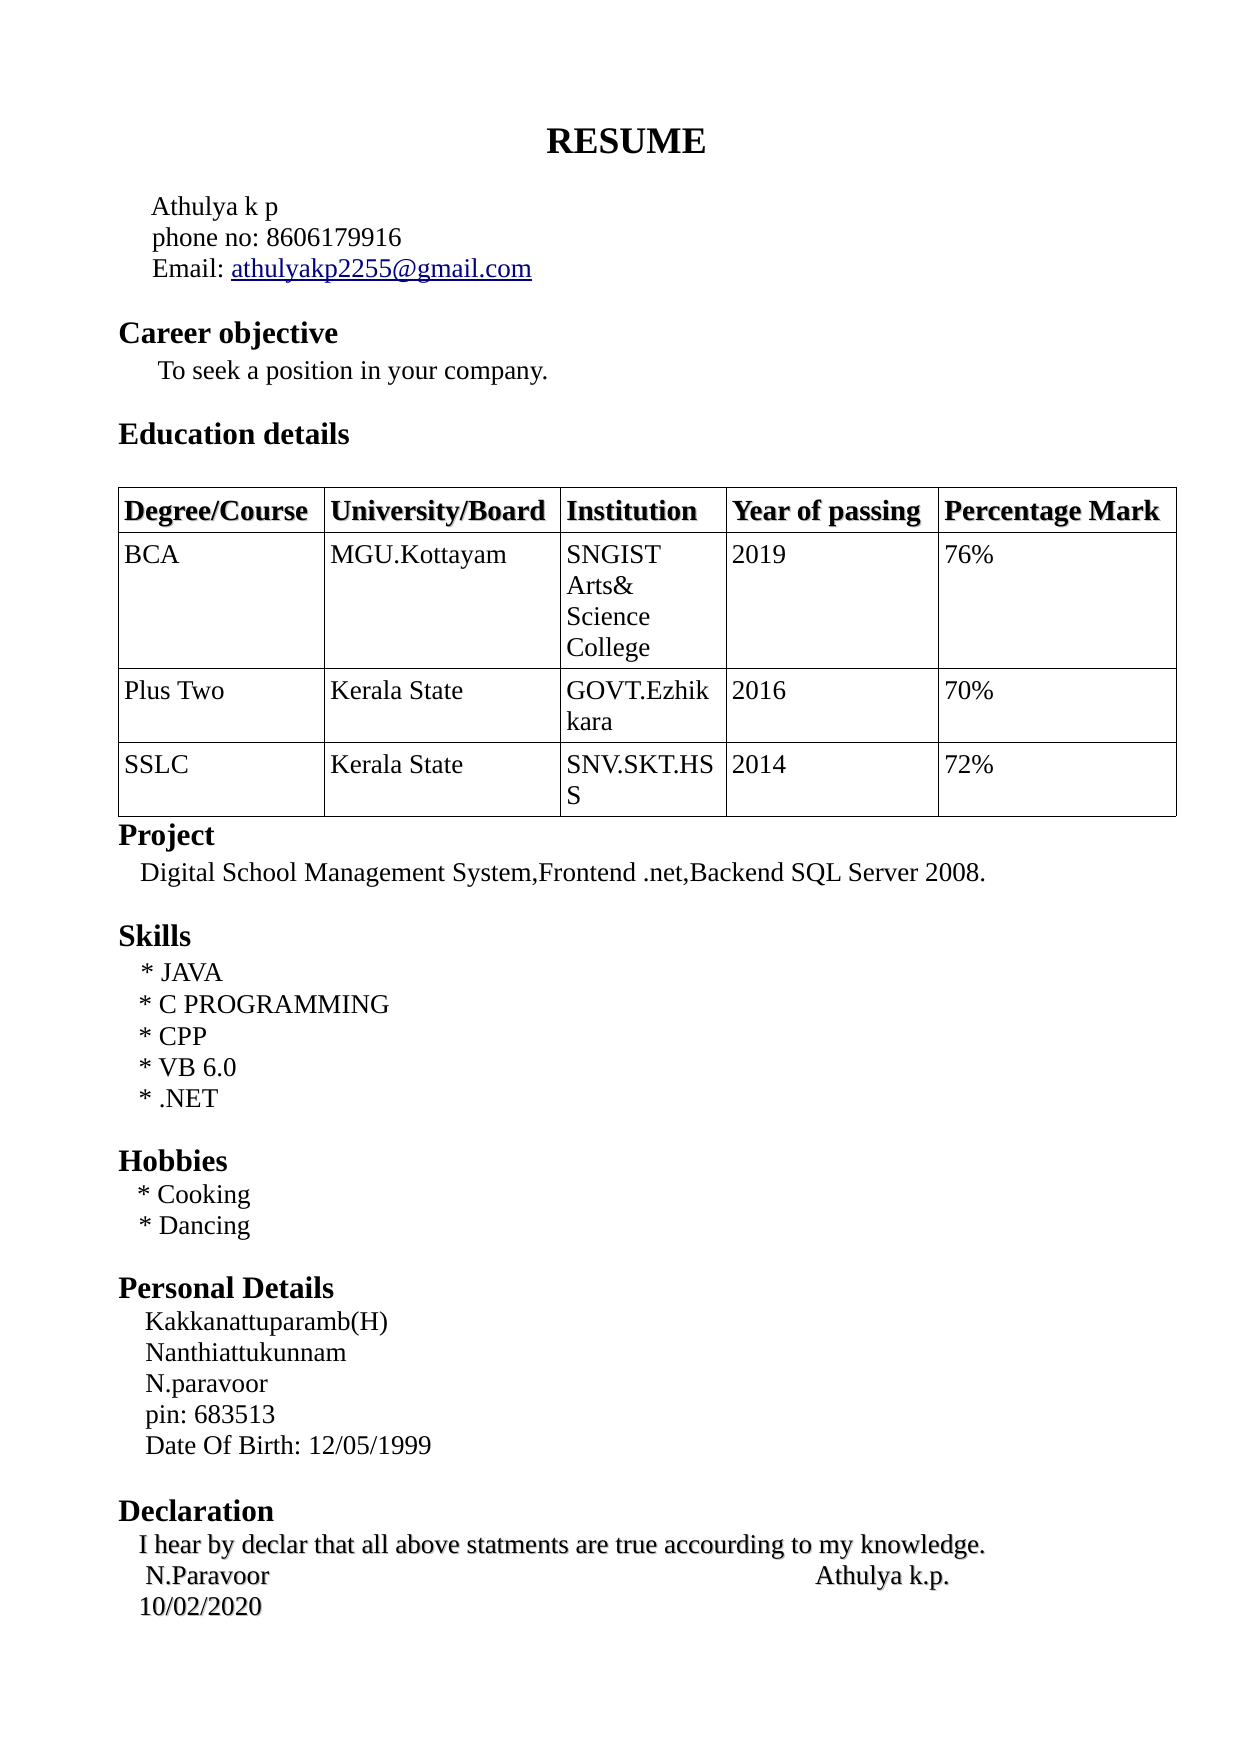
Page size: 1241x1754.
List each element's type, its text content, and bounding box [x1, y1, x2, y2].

table_cell 2016 [727, 669, 938, 742]
text * VB 6.0 [118, 1051, 1122, 1082]
text Declaration [118, 1492, 1122, 1528]
table_header Year of passing [727, 488, 938, 532]
text Education details [118, 415, 1122, 451]
text pin: 683513 [118, 1398, 1122, 1429]
table_cell 76% [939, 533, 1176, 668]
table_cell SNV.SKT.HSS [561, 743, 726, 816]
table_header Institution [561, 488, 726, 532]
text * C PROGRAMMING [118, 989, 1122, 1020]
text Personal Details [118, 1269, 1122, 1305]
table_cell Plus Two [119, 669, 324, 742]
text N.Paravoor Athulya k.p. [118, 1559, 1122, 1590]
table_header Percentage Mark [939, 488, 1176, 532]
table_cell 72% [939, 743, 1176, 816]
text Skills [118, 917, 1122, 953]
text * Cooking [118, 1178, 1122, 1209]
text phone no: 8606179916 [118, 221, 1122, 252]
table_cell MGU.Kottayam [325, 533, 560, 668]
text * .NET [118, 1082, 1122, 1113]
text To seek a position in your company. [118, 351, 1122, 386]
table_cell 2014 [727, 743, 938, 816]
text * CPP [118, 1020, 1122, 1051]
text Kakkanattuparamb(H) [118, 1305, 1122, 1336]
table_cell SNGIST Arts& Science College [561, 533, 726, 668]
table_cell 70% [939, 669, 1176, 742]
table_cell BCA [119, 533, 324, 668]
text * Dancing [118, 1209, 1122, 1240]
table_cell SSLC [119, 743, 324, 816]
text Email: athulyakp2255@gmail.com [118, 252, 1122, 283]
table_cell 2019 [727, 533, 938, 668]
text N.paravoor [118, 1367, 1122, 1398]
text * JAVA [118, 953, 1122, 989]
text Digital School Management System,Frontend .net,Backend SQL Server 2008. [118, 852, 1122, 888]
text 10/02/2020 [118, 1590, 1122, 1621]
text Athulya k p [118, 190, 1122, 221]
text Project [118, 817, 1122, 852]
table_header Degree/Course [119, 488, 324, 532]
text Date Of Birth: 12/05/1999 [118, 1429, 1122, 1461]
table_cell Kerala State [325, 743, 560, 816]
text Hobbies [118, 1142, 1122, 1178]
table_header University/Board [325, 488, 560, 532]
table_cell Kerala State [325, 669, 560, 742]
text Career objective [118, 314, 1122, 351]
text Nanthiattukunnam [118, 1336, 1122, 1367]
text I hear by declar that all above statments are true accourding to my knowledge. [118, 1528, 1122, 1559]
table_cell GOVT.Ezhikkara [561, 669, 726, 742]
text RESUME [118, 118, 1122, 161]
